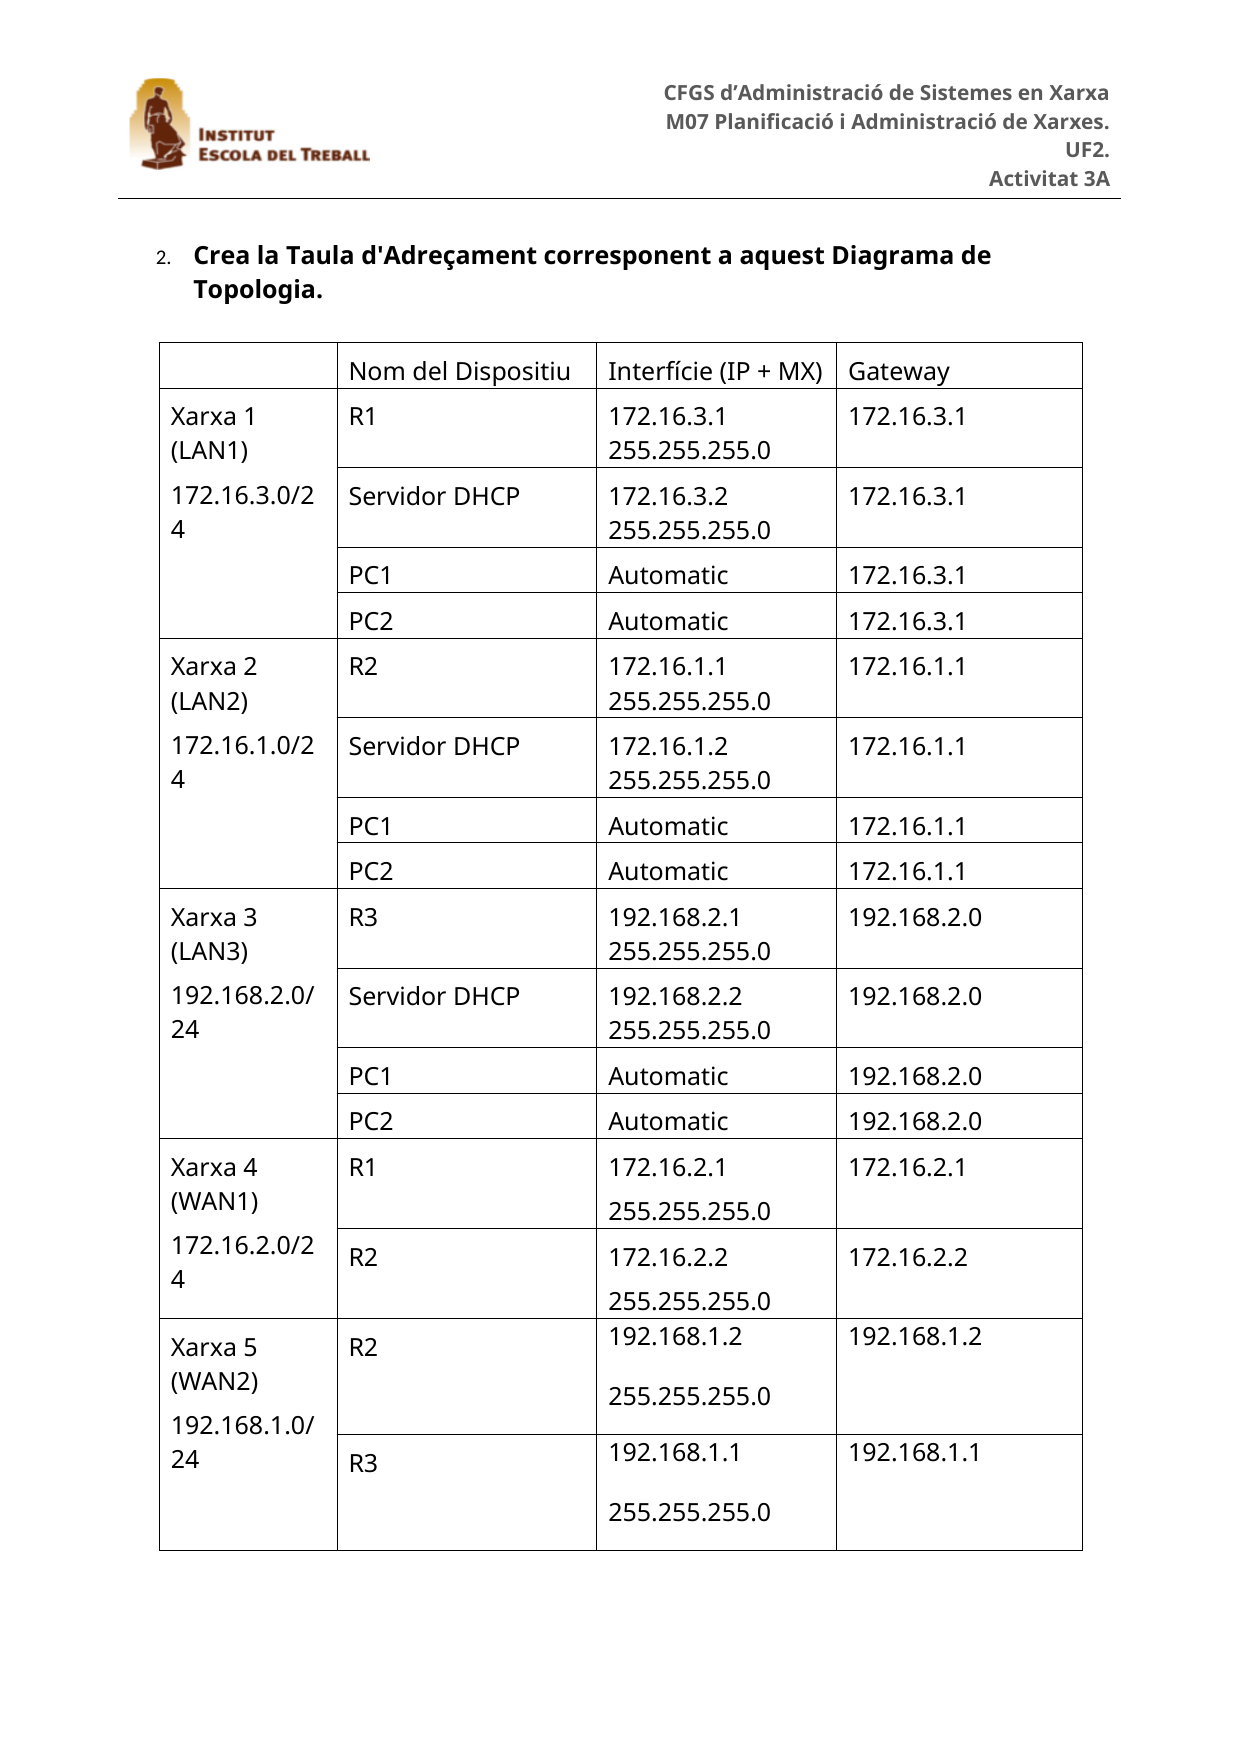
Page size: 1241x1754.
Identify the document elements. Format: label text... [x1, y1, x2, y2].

table_cell 192.168.2.0 [837, 969, 1082, 1047]
table_cell 192.168.1.1 [837, 1435, 1082, 1550]
table_cell PC2 [338, 593, 596, 638]
table_cell Xarxa 3 (LAN3) 192.168.2.0/24 [160, 889, 337, 1138]
table_cell 192.168.2.1 255.255.255.0 [597, 889, 836, 967]
table_cell 172.16.3.1 [837, 468, 1082, 547]
table_cell Xarxa 4 (WAN1) 172.16.2.0/24 [160, 1139, 337, 1318]
table_header Nom del Dispositiu [338, 343, 596, 387]
table_cell 192.168.1.2 255.255.255.0 [597, 1319, 836, 1434]
table_cell 172.16.2.1 255.255.255.0 [597, 1139, 836, 1228]
table_cell 192.168.2.0 [837, 1094, 1082, 1138]
table_cell 172.16.1.1 255.255.255.0 [597, 639, 836, 717]
table_cell PC1 [338, 798, 596, 842]
table_cell 172.16.1.2 255.255.255.0 [597, 718, 836, 797]
table_cell 172.16.3.1 [837, 548, 1082, 592]
table_cell 172.16.3.1 [837, 389, 1082, 467]
table_header Interfície (IP + MX) [597, 343, 836, 387]
table_cell R2 [338, 1229, 596, 1318]
picture [129, 78, 370, 170]
table_cell 172.16.1.1 [837, 718, 1082, 797]
table_cell 172.16.2.2 [837, 1229, 1082, 1318]
table_cell Xarxa 1 (LAN1) 172.16.3.0/24 [160, 389, 337, 638]
table_cell Servidor DHCP [338, 468, 596, 547]
table_cell 172.16.3.1 [837, 593, 1082, 638]
table_cell R1 [338, 389, 596, 467]
table_cell Automatic [597, 1094, 836, 1138]
table_cell Automatic [597, 798, 836, 842]
table_cell 172.16.2.2 255.255.255.0 [597, 1229, 836, 1318]
table_header Gateway [837, 343, 1082, 387]
list Crea la Taula d'Adreçament corresponent a aquest Diagrama de Topologia. [156, 238, 1122, 306]
table_cell 172.16.1.1 [837, 843, 1082, 888]
table_cell 172.16.3.2 255.255.255.0 [597, 468, 836, 547]
table_cell 192.168.2.0 [837, 889, 1082, 967]
table_cell R3 [338, 1435, 596, 1550]
table_cell Automatic [597, 593, 836, 638]
table_cell 192.168.2.0 [837, 1048, 1082, 1092]
table_cell 172.16.2.1 [837, 1139, 1082, 1228]
table_cell 192.168.1.2 [837, 1319, 1082, 1434]
table_cell Xarxa 2 (LAN2) 172.16.1.0/24 [160, 639, 337, 888]
table_cell PC1 [338, 1048, 596, 1092]
table_cell 172.16.1.1 [837, 798, 1082, 842]
table_cell Automatic [597, 1048, 836, 1092]
table_cell PC1 [338, 548, 596, 592]
table_cell R1 [338, 1139, 596, 1228]
table_cell R3 [338, 889, 596, 967]
table_cell PC2 [338, 843, 596, 888]
table_cell 192.168.2.2 255.255.255.0 [597, 969, 836, 1047]
table_cell Servidor DHCP [338, 718, 596, 797]
table_cell 192.168.1.1 255.255.255.0 [597, 1435, 836, 1550]
table_cell Xarxa 5 (WAN2) 192.168.1.0/24 [160, 1319, 337, 1550]
table_header [160, 343, 337, 387]
table_cell 172.16.1.1 [837, 639, 1082, 717]
table_cell R2 [338, 639, 596, 717]
table_cell Automatic [597, 843, 836, 888]
table_cell Automatic [597, 548, 836, 592]
table_cell PC2 [338, 1094, 596, 1138]
table_cell Servidor DHCP [338, 969, 596, 1047]
table_cell 172.16.3.1 255.255.255.0 [597, 389, 836, 467]
table_cell R2 [338, 1319, 596, 1434]
